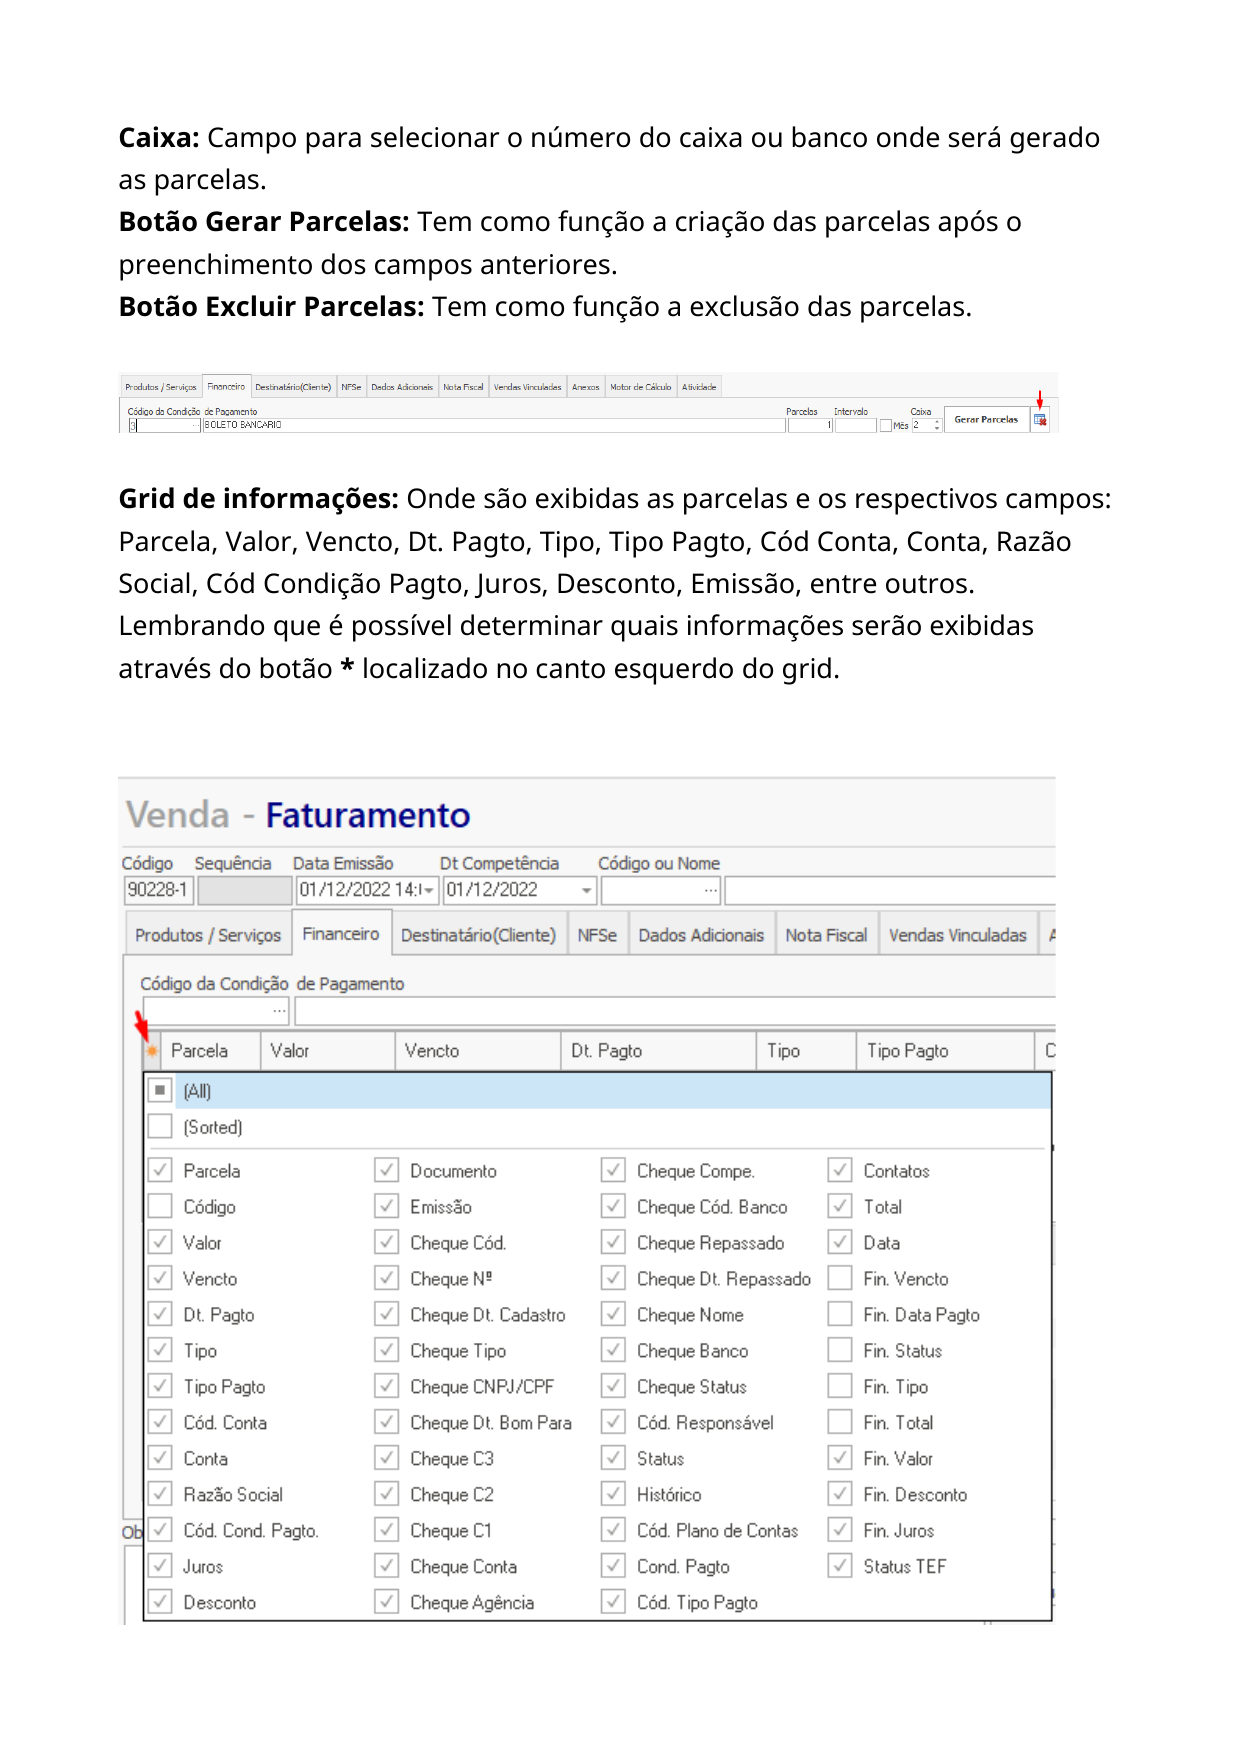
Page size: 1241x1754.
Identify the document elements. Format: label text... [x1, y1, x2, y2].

text Botão Excluir Parcelas: Tem como função a exclusão das parcelas. [118, 288, 1122, 324]
text Botão Gerar Parcelas: Tem como função a criação das parcelas após o preenchimento dos campos anteriores. [118, 203, 1122, 282]
text Caixa: Campo para selecionar o número do caixa ou banco onde será gerado as parcelas. [118, 118, 1122, 197]
text Grid de informações: Onde são exibidas as parcelas e os respectivos campos: Parcela, Valor, Vencto, Dt. Pagto, Tipo, Tipo Pagto, Cód Conta, Conta, Razão Social, Cód Condição Pagto, Juros, Desconto, Emissão, entre outros. Lembrando que é possível determinar quais informações serão exibidas através do botão * localizado no canto esquerdo do grid. [118, 479, 1122, 686]
picture [118, 776, 1056, 1625]
picture [118, 372, 1059, 433]
